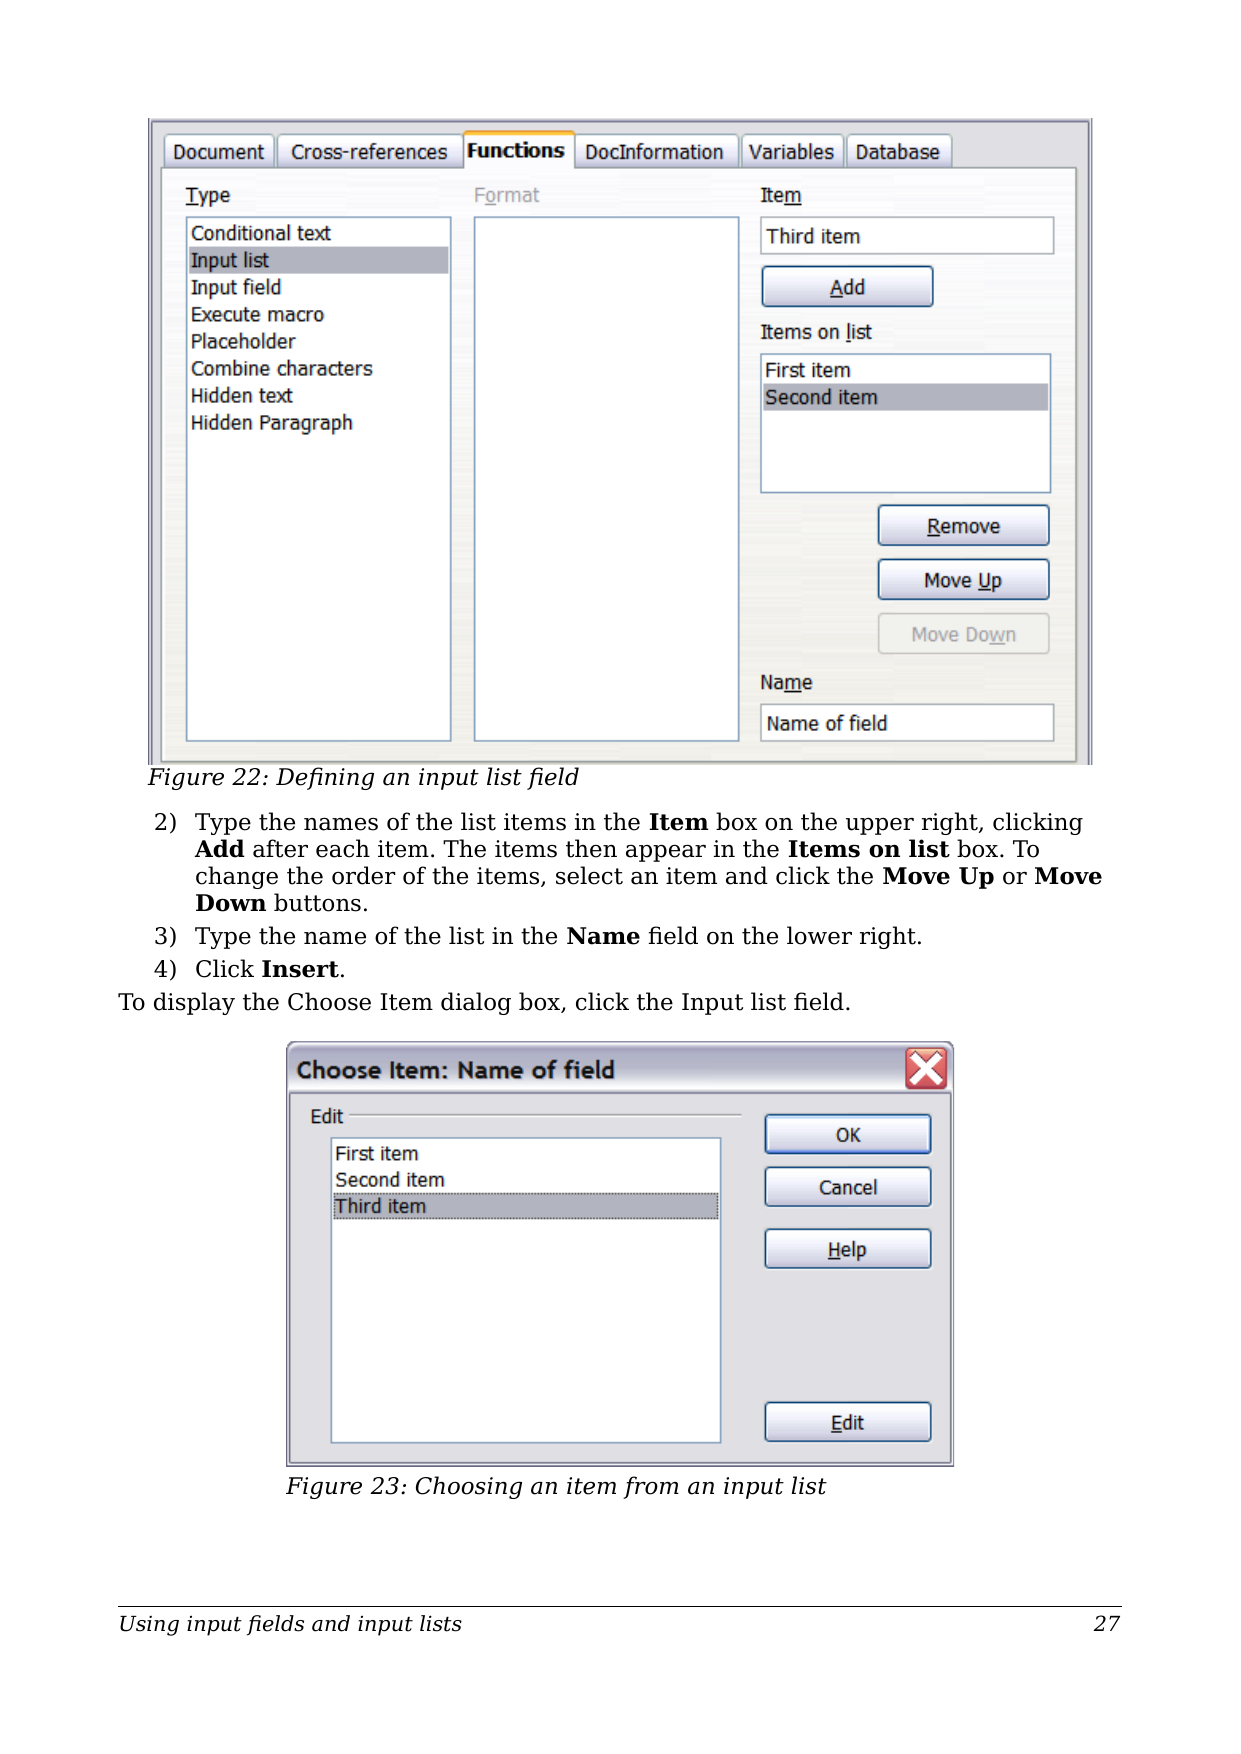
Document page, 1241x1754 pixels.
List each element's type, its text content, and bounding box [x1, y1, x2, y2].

text To display the Choose Item dialog box, click the Input list field. [118, 989, 1122, 1016]
text Figure 23: Choosing an item from an input list [286, 1473, 954, 1500]
list Click Insert. [177, 956, 1122, 983]
list Type the names of the list items in the Item box on the upper right, clicking Add after each item. The items then appear in the Items on list box. To change the order of the items, select an item and click the Move Up or Move Down buttons. [177, 809, 1122, 917]
picture [286, 1041, 955, 1467]
list Type the name of the list in the Name field on the lower right. [177, 923, 1122, 950]
text Figure 22: Defining an input list field [148, 765, 1092, 791]
picture [148, 118, 1093, 765]
